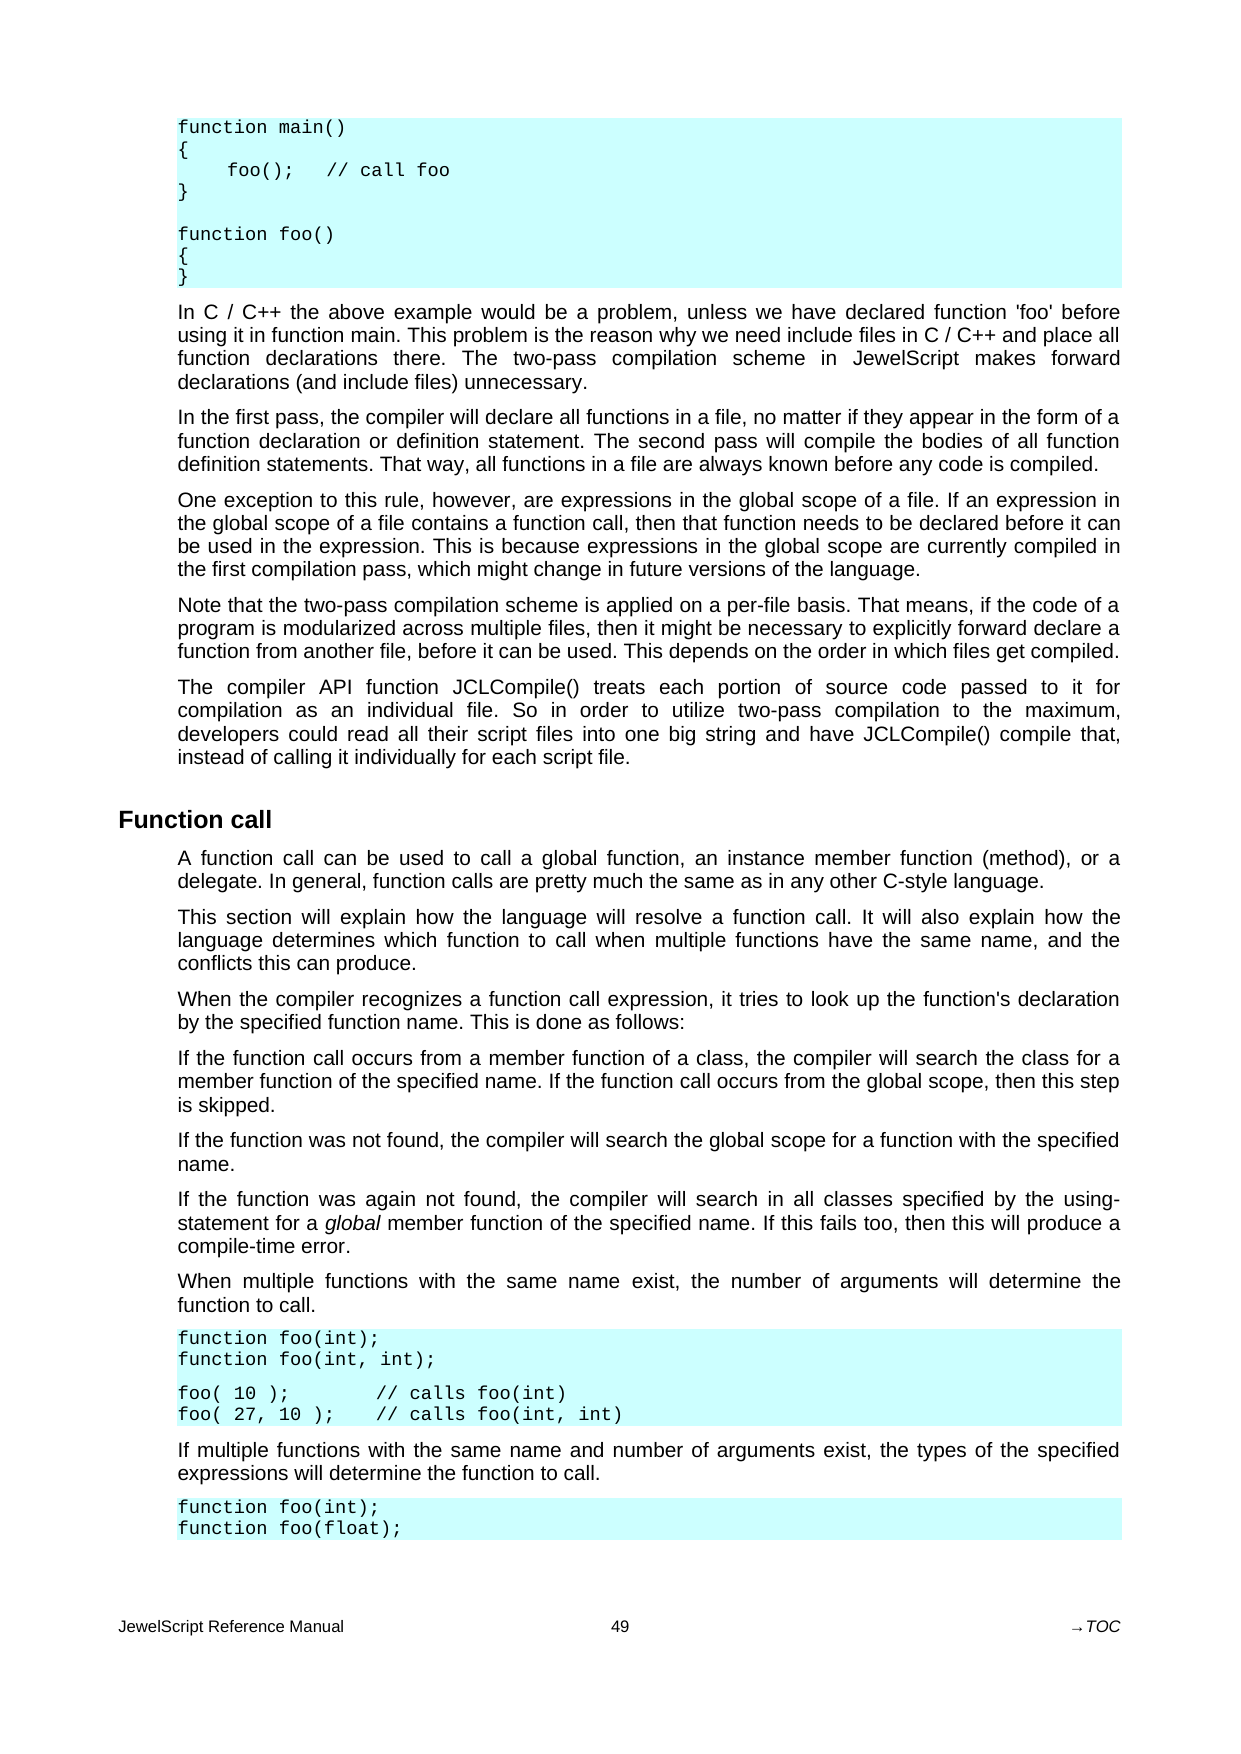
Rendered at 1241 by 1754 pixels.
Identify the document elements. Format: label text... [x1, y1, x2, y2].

text foo( 10 ); // calls foo(int) foo( 27, 10 ); // calls foo(int, int) [177, 1384, 1122, 1426]
text This section will explain how the language will resolve a function call. It will also explain how the language determines which function to call when multiple functions have the same name, and the conflicts this can produce. [177, 906, 1122, 975]
text If the function was again not found, the compiler will search in all classes specified by the using-statement for a global member function of the specified name. If this fails too, then this will produce a compile-time error. [177, 1188, 1122, 1257]
text If multiple functions with the same name and number of arguments exist, the types of the specified expressions will determine the function to call. [177, 1439, 1122, 1485]
text When the compiler recognizes a function call expression, it tries to look up the function's declaration by the specified function name. This is done as follows: [177, 988, 1122, 1034]
text If the function call occurs from a member function of a class, the compiler will search the class for a member function of the specified name. If the function call occurs from the global scope, then this step is skipped. [177, 1047, 1122, 1116]
text Note that the two-pass compilation scheme is applied on a per-file basis. That means, if the code of a program is modularized across multiple files, then it might be necessary to explicitly forward declare a function from another file, before it can be used. This depends on the order in which files get compiled. [177, 593, 1122, 663]
text In C / C++ the above example would be a problem, unless we have declared function 'foo' before using it in function main. This problem is the reason why we need include files in C / C++ and place all function declarations there. The two-pass compilation scheme in JewelScript makes forward declarations (and include files) unnecessary. [177, 301, 1122, 393]
text A function call can be used to call a global function, an instance member function (method), or a delegate. In general, function calls are pretty much the same as in any other C-style language. [177, 847, 1122, 893]
text If the function was not found, the compiler will search the global scope for a function with the specified name. [177, 1129, 1122, 1175]
subtitle Function call [118, 806, 1122, 834]
text One exception to this rule, however, are expressions in the global scope of a file. If an expression in the global scope of a file contains a function call, then that function needs to be declared before it can be used in the expression. This is because expressions in the global scope are currently compiled in the first compilation pass, which might change in future versions of the language. [177, 488, 1122, 581]
text function foo(int); function foo(int, int); [177, 1329, 1122, 1371]
text function main() { foo(); // call foo } function foo() { } [177, 118, 1122, 288]
text The compiler API function JCLCompile() treats each portion of source code passed to it for compilation as an individual file. So in order to utilize two-pass compilation to the maximum, developers could read all their script files into one big string and have JCLCompile() compile that, instead of calling it individually for each script file. [177, 676, 1122, 769]
text When multiple functions with the same name exist, the number of arguments will determine the function to call. [177, 1270, 1122, 1316]
text function foo(int); function foo(float); [177, 1498, 1122, 1540]
text In the first pass, the compiler will declare all functions in a file, no matter if they appear in the form of a function declaration or definition statement. The second pass will compile the bodies of all function definition statements. That way, all functions in a file are always known before any code is compiled. [177, 406, 1122, 476]
